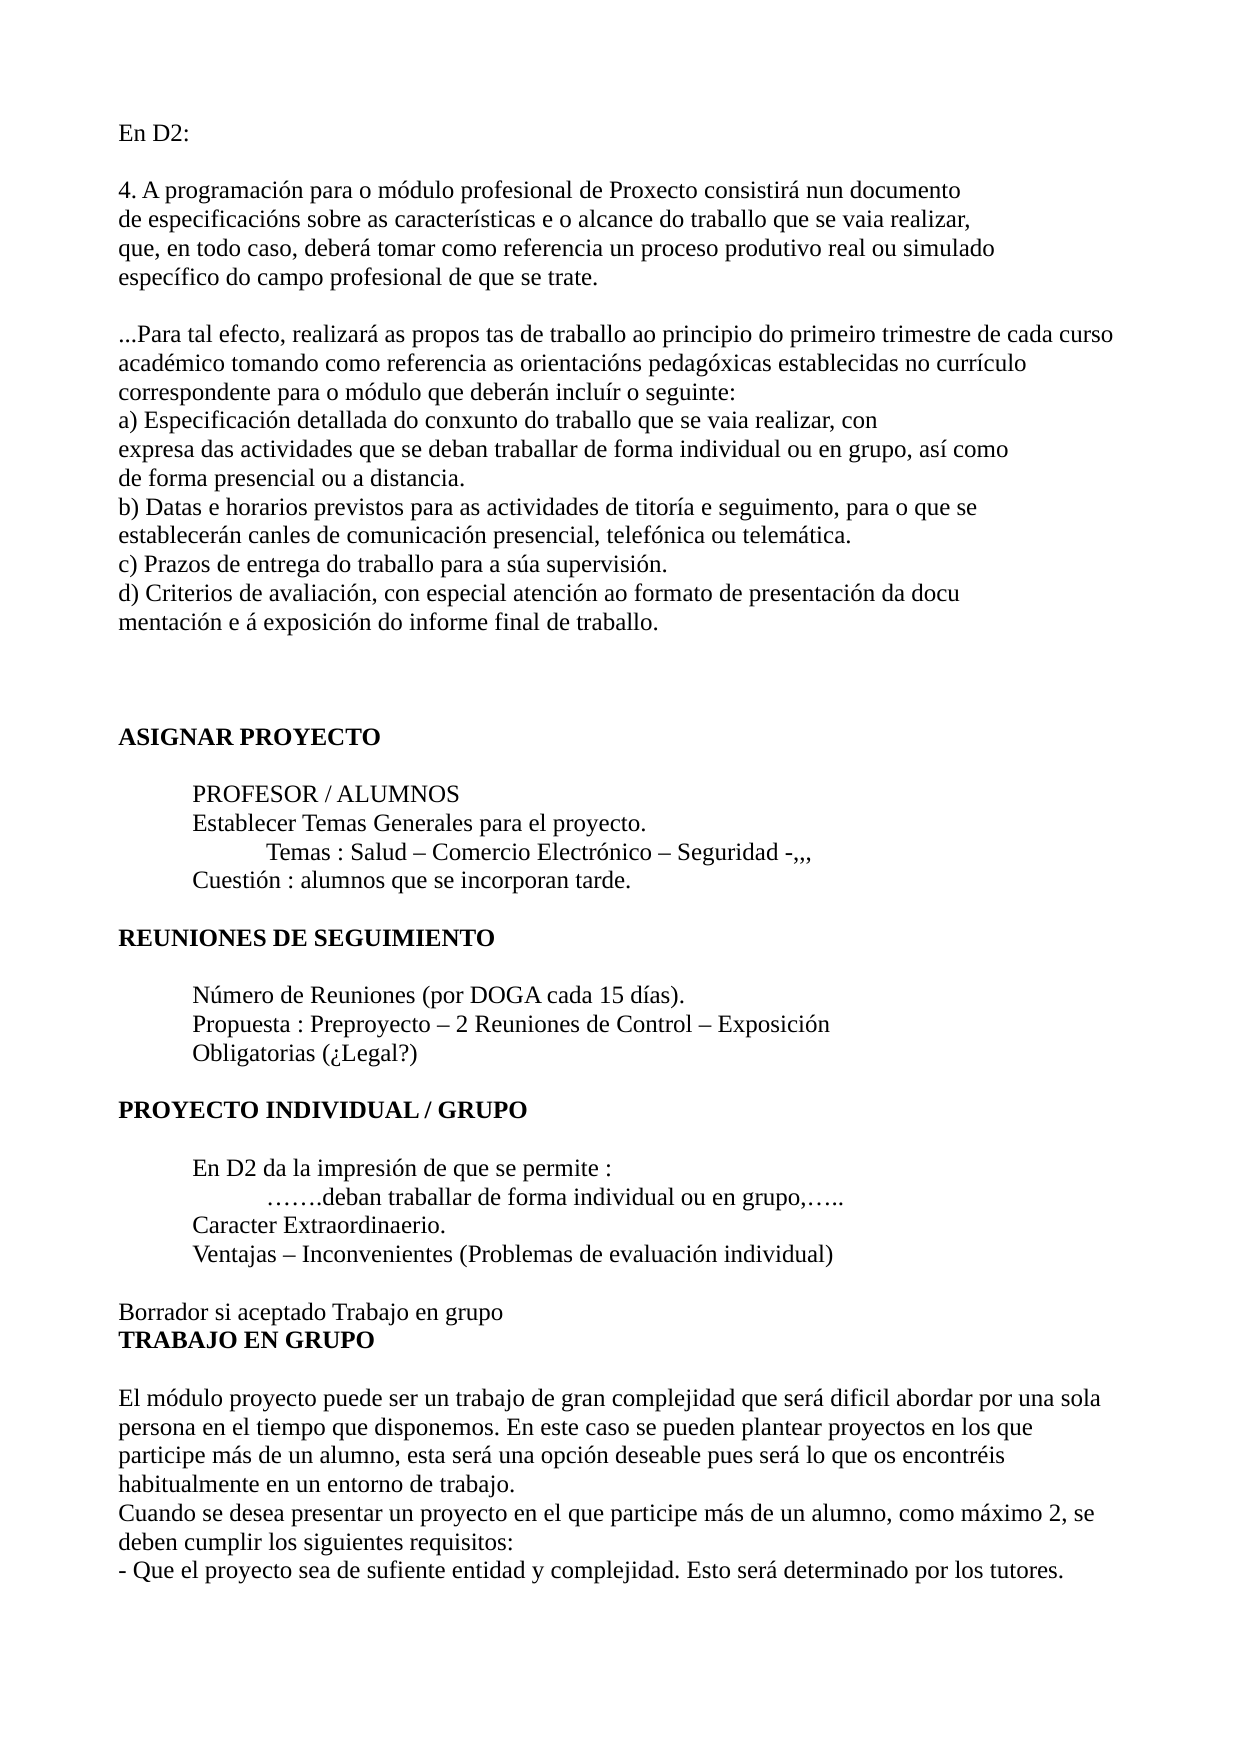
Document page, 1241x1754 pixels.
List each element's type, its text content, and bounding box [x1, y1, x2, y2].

text establecerán canles de comunicación presencial, telefónica ou telemática. [118, 521, 1122, 549]
text Obligatorias (¿Legal?) [118, 1038, 1122, 1067]
text a) Especificación detallada do conxunto do traballo que se vaia realizar, con [118, 406, 1122, 434]
text Propuesta : Preproyecto – 2 Reuniones de Control – Exposición [118, 1009, 1122, 1038]
text PROFESOR / ALUMNOS [118, 779, 1122, 808]
text de forma presencial ou a distancia. [118, 463, 1122, 492]
text Borrador si aceptado Trabajo en grupo [118, 1297, 1122, 1326]
text Cuando se desea presentar un proyecto en el que participe más de un alumno, como máximo 2, se deben cumplir los siguientes requisitos: [118, 1498, 1122, 1556]
text TRABAJO EN GRUPO [118, 1326, 1122, 1354]
text 4. A programación para o módulo profesional de Proxecto consistirá nun documento [118, 176, 1122, 204]
text PROYECTO INDIVIDUAL / GRUPO [118, 1096, 1122, 1124]
text ASIGNAR PROYECTO [118, 722, 1122, 751]
text Temas : Salud – Comercio Electrónico – Seguridad -,,, [118, 837, 1122, 866]
text Número de Reuniones (por DOGA cada 15 días). [118, 981, 1122, 1009]
text mentación e á exposición do informe final de traballo. [118, 607, 1122, 636]
text En D2 da la impresión de que se permite : [118, 1153, 1122, 1182]
text En D2: [118, 118, 1122, 147]
text c) Prazos de entrega do traballo para a súa supervisión. [118, 549, 1122, 578]
text REUNIONES DE SEGUIMIENTO [118, 923, 1122, 952]
text El módulo proyecto puede ser un trabajo de gran complejidad que será dificil abordar por una sola persona en el tiempo que disponemos. En este caso se pueden plantear proyectos en los que participe más de un alumno, esta será una opción deseable pues será lo que os encontréis habitualmente en un entorno de trabajo. [118, 1383, 1122, 1498]
text de especificacións sobre as características e o alcance do traballo que se vaia realizar, [118, 204, 1122, 233]
text Cuestión : alumnos que se incorporan tarde. [118, 866, 1122, 894]
text expresa das actividades que se deban traballar de forma individual ou en grupo, así como [118, 434, 1122, 463]
text correspondente para o módulo que deberán incluír o seguinte: [118, 377, 1122, 406]
text Ventajas – Inconvenientes (Problemas de evaluación individual) [118, 1239, 1122, 1268]
text Establecer Temas Generales para el proyecto. [118, 808, 1122, 837]
text Caracter Extraordinaerio. [118, 1211, 1122, 1239]
text b) Datas e horarios previstos para as actividades de titoría e seguimento, para o que se [118, 492, 1122, 521]
text específico do campo profesional de que se trate. [118, 262, 1122, 291]
text …….deban traballar de forma individual ou en grupo,….. [118, 1182, 1122, 1211]
text d) Criterios de avaliación, con especial atención ao formato de presentación da docu [118, 578, 1122, 607]
text que, en todo caso, deberá tomar como referencia un proceso produtivo real ou simulado [118, 233, 1122, 262]
text - Que el proyecto sea de sufiente entidad y complejidad. Esto será determinado por los tutores. [118, 1556, 1122, 1584]
text ...Para tal efecto, realizará as propos tas de traballo ao principio do primeiro trimestre de cada curso académico tomando como referencia as orientacións pedagóxicas establecidas no currículo [118, 319, 1122, 377]
